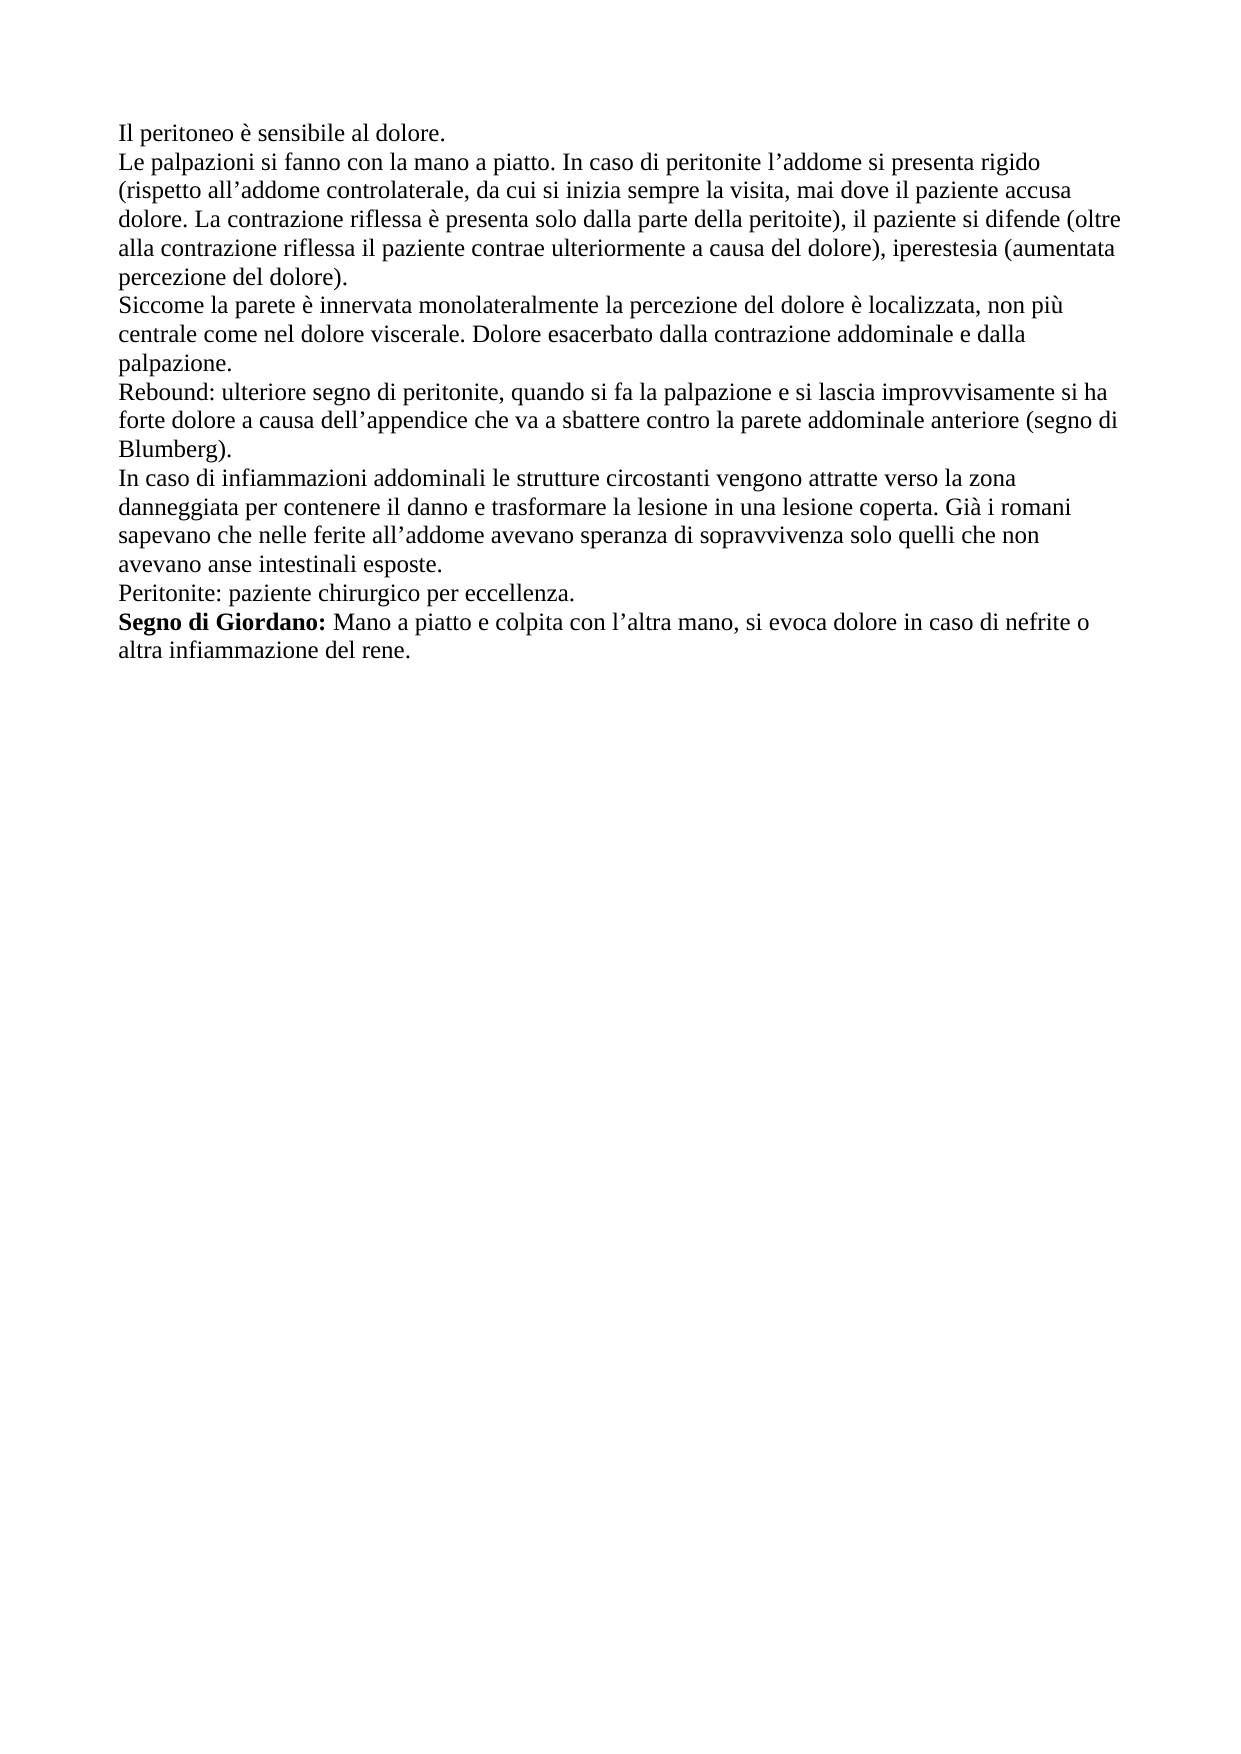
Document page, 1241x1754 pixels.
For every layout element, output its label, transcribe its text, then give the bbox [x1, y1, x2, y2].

text Rebound: ulteriore segno di peritonite, quando si fa la palpazione e si lascia improvvisamente si ha forte dolore a causa dell’appendice che va a sbattere contro la parete addominale anteriore (segno di Blumberg). [118, 377, 1122, 463]
text Le palpazioni si fanno con la mano a piatto. In caso di peritonite l’addome si presenta rigido (rispetto all’addome controlaterale, da cui si inizia sempre la visita, mai dove il paziente accusa dolore. La contrazione riflessa è presenta solo dalla parte della peritoite), il paziente si difende (oltre alla contrazione riflessa il paziente contrae ulteriormente a causa del dolore), iperestesia (aumentata percezione del dolore). [118, 147, 1122, 291]
text In caso di infiammazioni addominali le strutture circostanti vengono attratte verso la zona danneggiata per contenere il danno e trasformare la lesione in una lesione coperta. Già i romani sapevano che nelle ferite all’addome avevano speranza di sopravvivenza solo quelli che non avevano anse intestinali esposte. [118, 463, 1122, 578]
text Siccome la parete è innervata monolateralmente la percezione del dolore è localizzata, non più centrale come nel dolore viscerale. Dolore esacerbato dalla contrazione addominale e dalla palpazione. [118, 291, 1122, 377]
text Peritonite: paziente chirurgico per eccellenza. [118, 578, 1122, 607]
text Segno di Giordano: Mano a piatto e colpita con l’altra mano, si evoca dolore in caso di nefrite o altra infiammazione del rene. [118, 607, 1122, 664]
text Il peritoneo è sensibile al dolore. [118, 118, 1122, 147]
